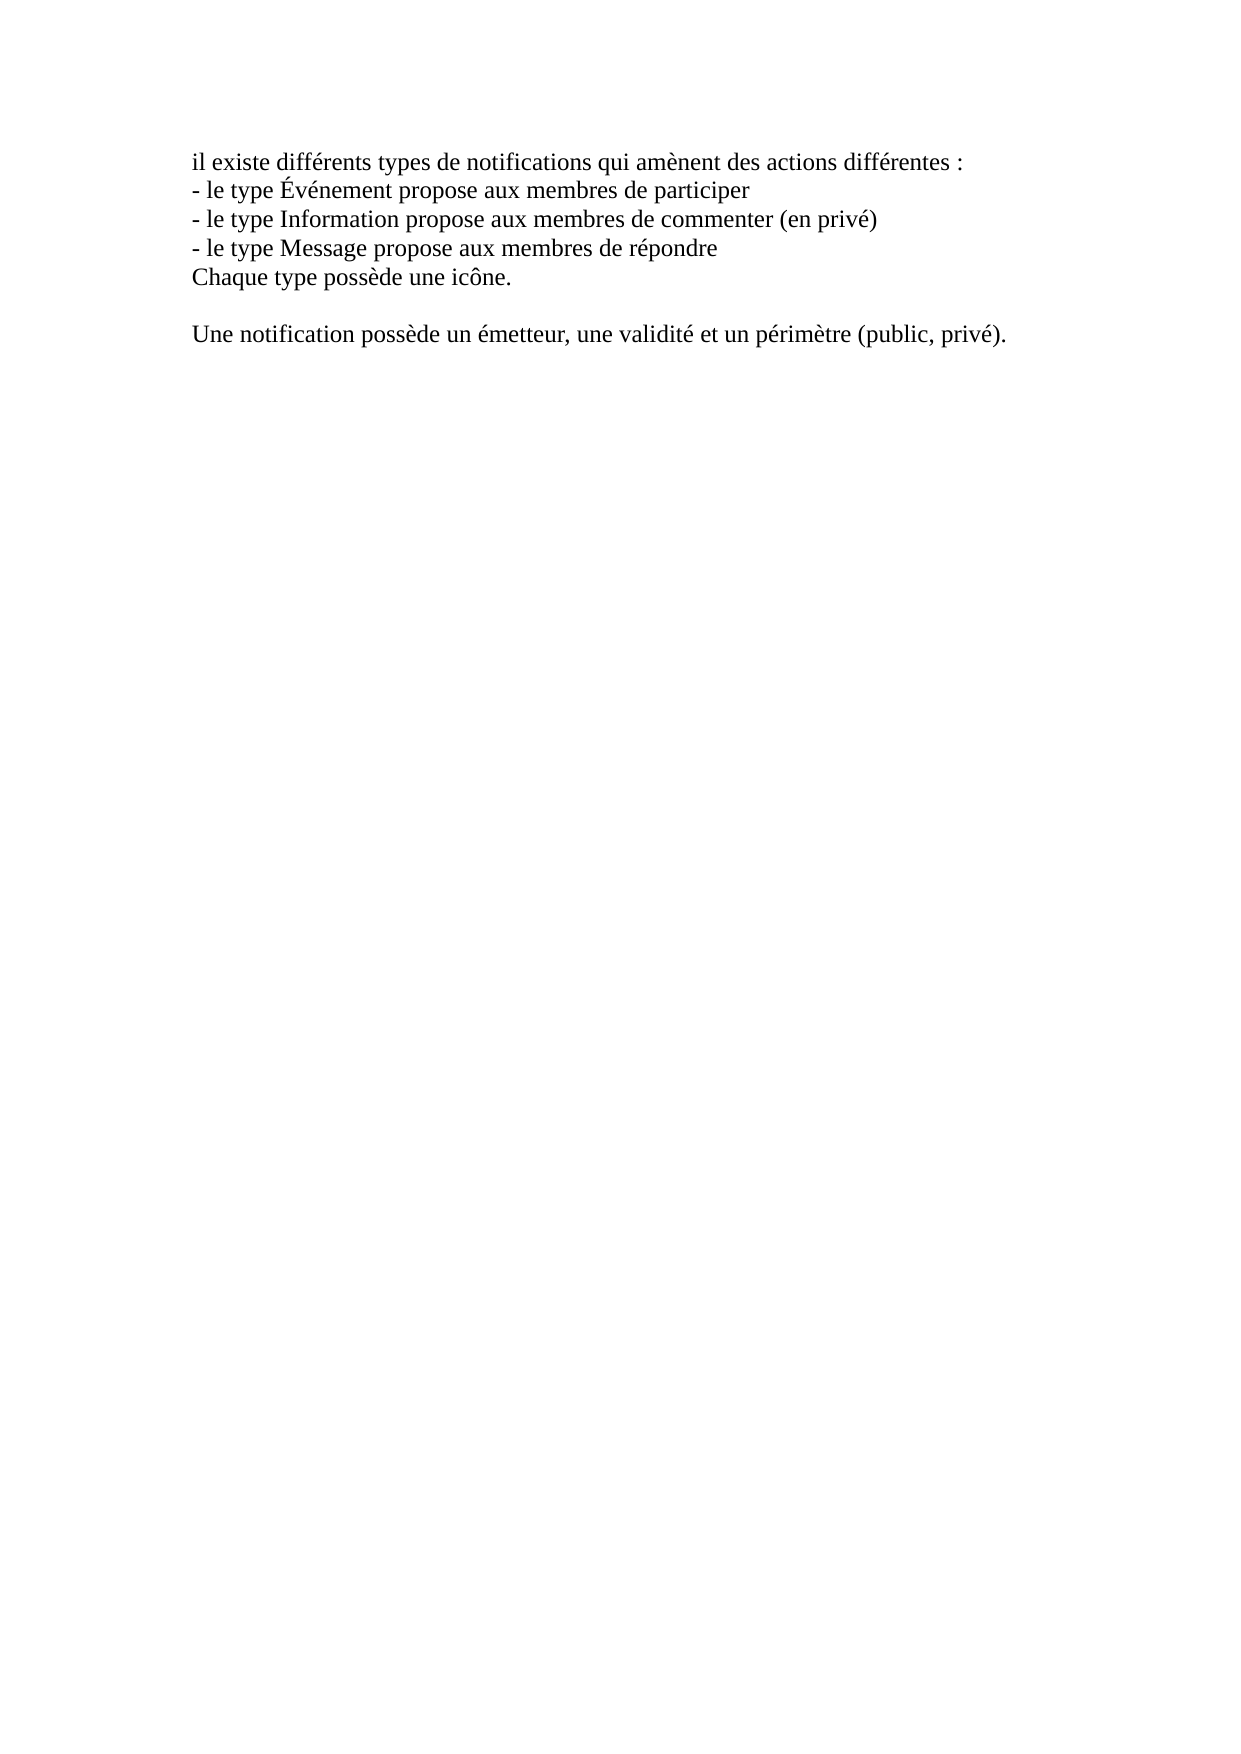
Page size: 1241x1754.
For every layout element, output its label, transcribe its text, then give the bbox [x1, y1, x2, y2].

list Chaque type possède une icône. [192, 262, 1122, 291]
list - le type Message propose aux membres de répondre [192, 233, 1122, 262]
list il existe différents types de notifications qui amènent des actions différentes : [192, 147, 1122, 176]
list - le type Information propose aux membres de commenter (en privé) [192, 204, 1122, 233]
list - le type Événement propose aux membres de participer [192, 176, 1122, 204]
text Une notification possède un émetteur, une validité et un périmètre (public, privé). [192, 319, 1122, 348]
